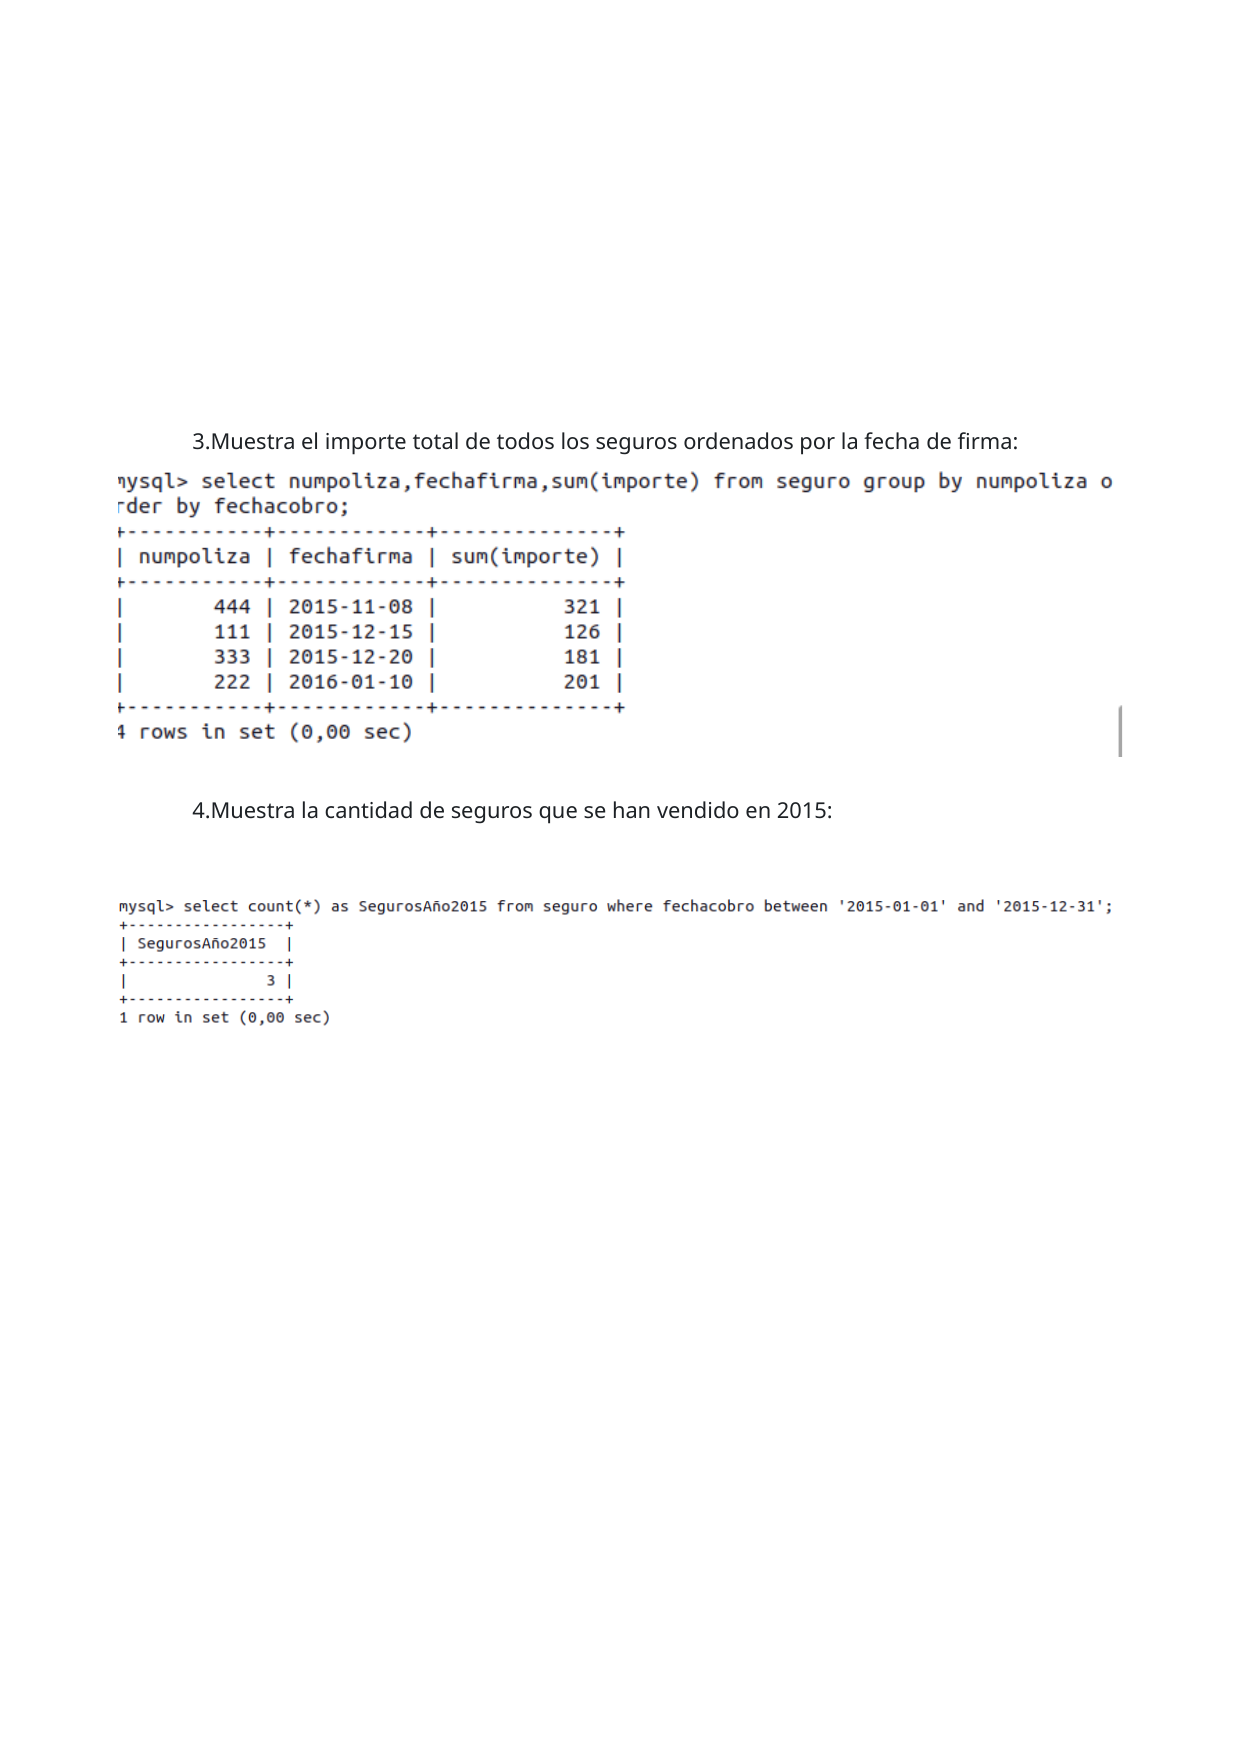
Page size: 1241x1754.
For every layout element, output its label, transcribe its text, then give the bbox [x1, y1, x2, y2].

list Muestra la cantidad de seguros que se han vendido en 2015: [118, 795, 1122, 825]
picture [118, 897, 1123, 1039]
list Muestra el importe total de todos los seguros ordenados por la fecha de firma: [118, 426, 1122, 455]
picture [118, 459, 1123, 757]
